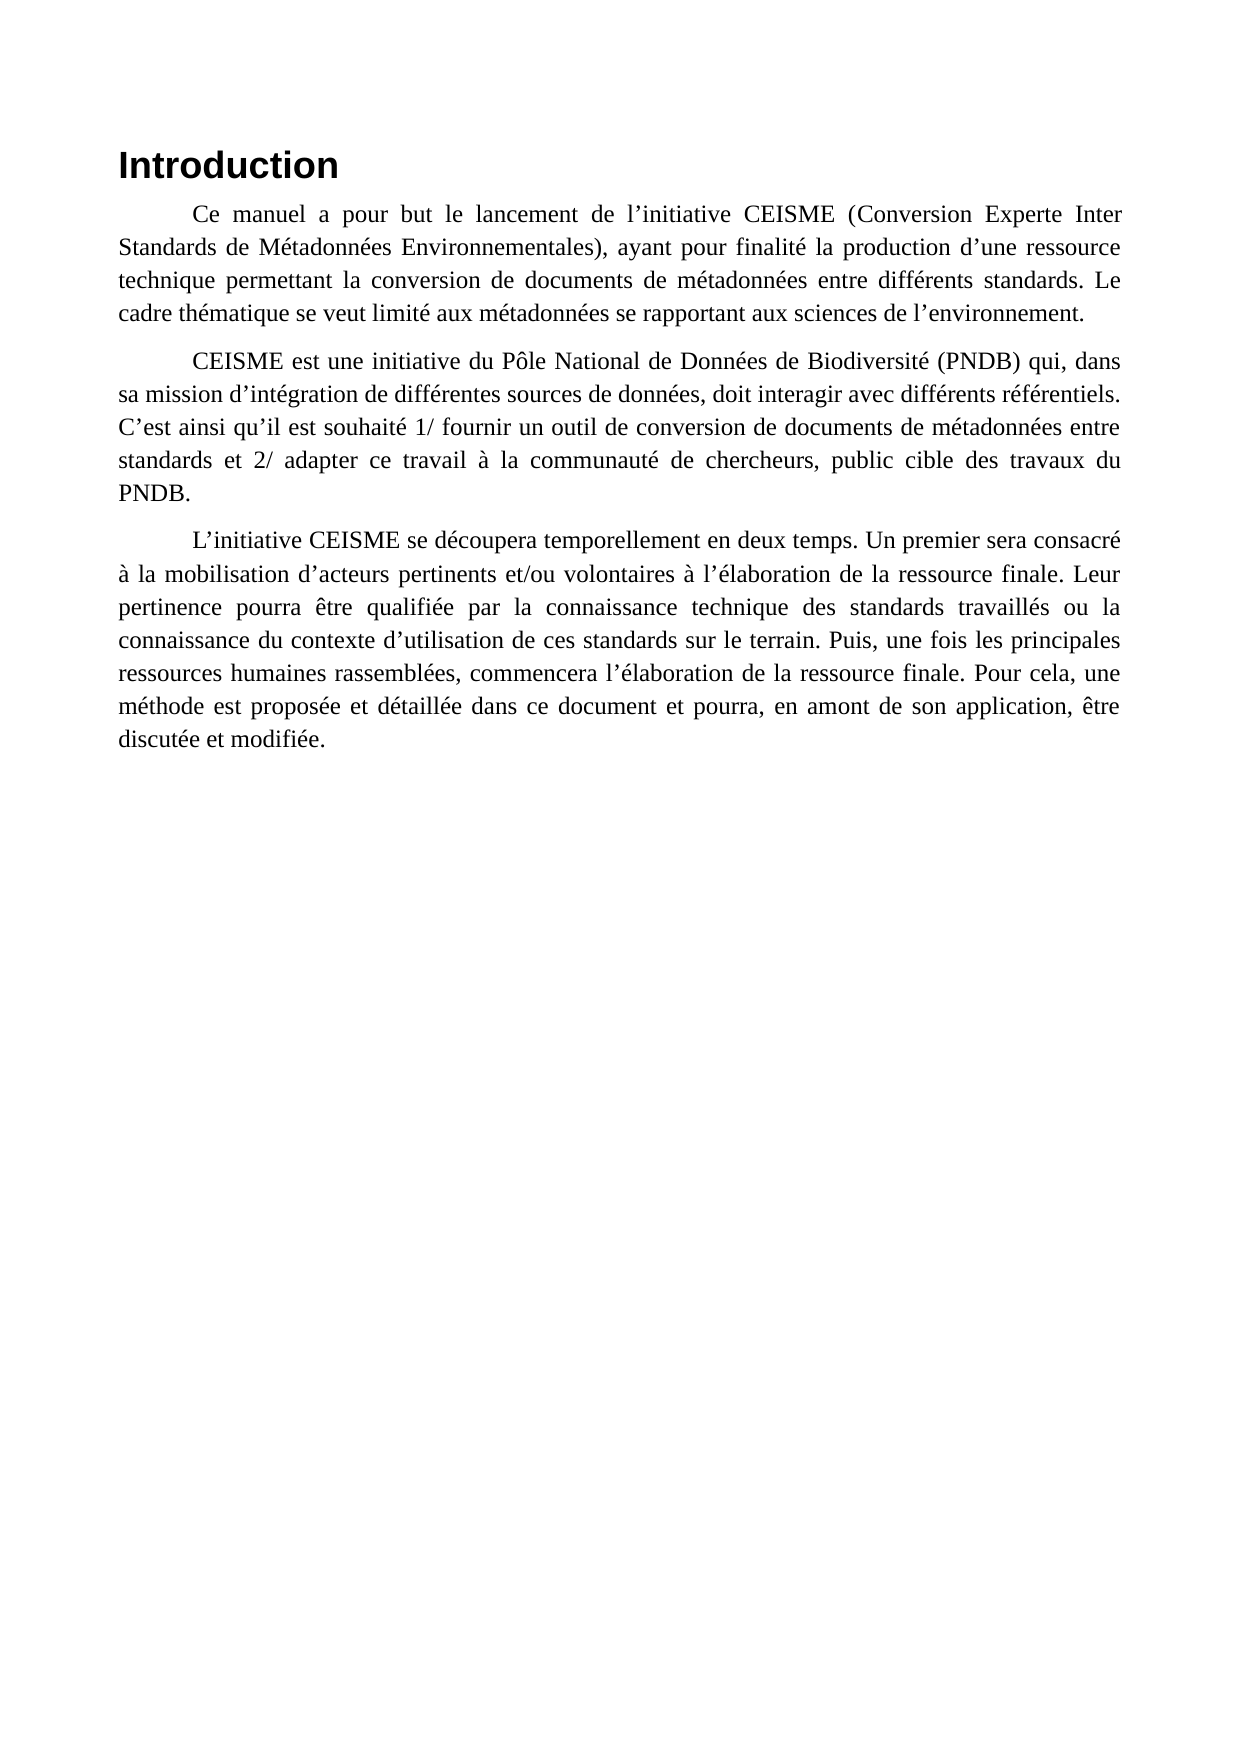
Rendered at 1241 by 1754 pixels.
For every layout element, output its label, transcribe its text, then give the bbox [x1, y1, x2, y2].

subtitle Introduction [118, 143, 1122, 187]
text L’initiative CEISME se découpera temporellement en deux temps. Un premier sera consacré à la mobilisation d’acteurs pertinents et/ou volontaires à l’élaboration de la ressource finale. Leur pertinence pourra être qualifiée par la connaissance technique des standards travaillés ou la connaissance du contexte d’utilisation de ces standards sur le terrain. Puis, une fois les principales ressources humaines rassemblées, commencera l’élaboration de la ressource finale. Pour cela, une méthode est proposée et détaillée dans ce document et pourra, en amont de son application, être discutée et modifiée. [118, 526, 1122, 752]
text Ce manuel a pour but le lancement de l’initiative CEISME (Conversion Experte Inter Standards de Métadonnées Environnementales), ayant pour finalité la production d’une ressource technique permettant la conversion de documents de métadonnées entre différents standards. Le cadre thématique se veut limité aux métadonnées se rapportant aux sciences de l’environnement. [118, 199, 1122, 327]
text CEISME est une initiative du Pôle National de Données de Biodiversité (PNDB) qui, dans sa mission d’intégration de différentes sources de données, doit interagir avec différents référentiels. C’est ainsi qu’il est souhaité 1/ fournir un outil de conversion de documents de métadonnées entre standards et 2/ adapter ce travail à la communauté de chercheurs, public cible des travaux du PNDB. [118, 346, 1122, 507]
